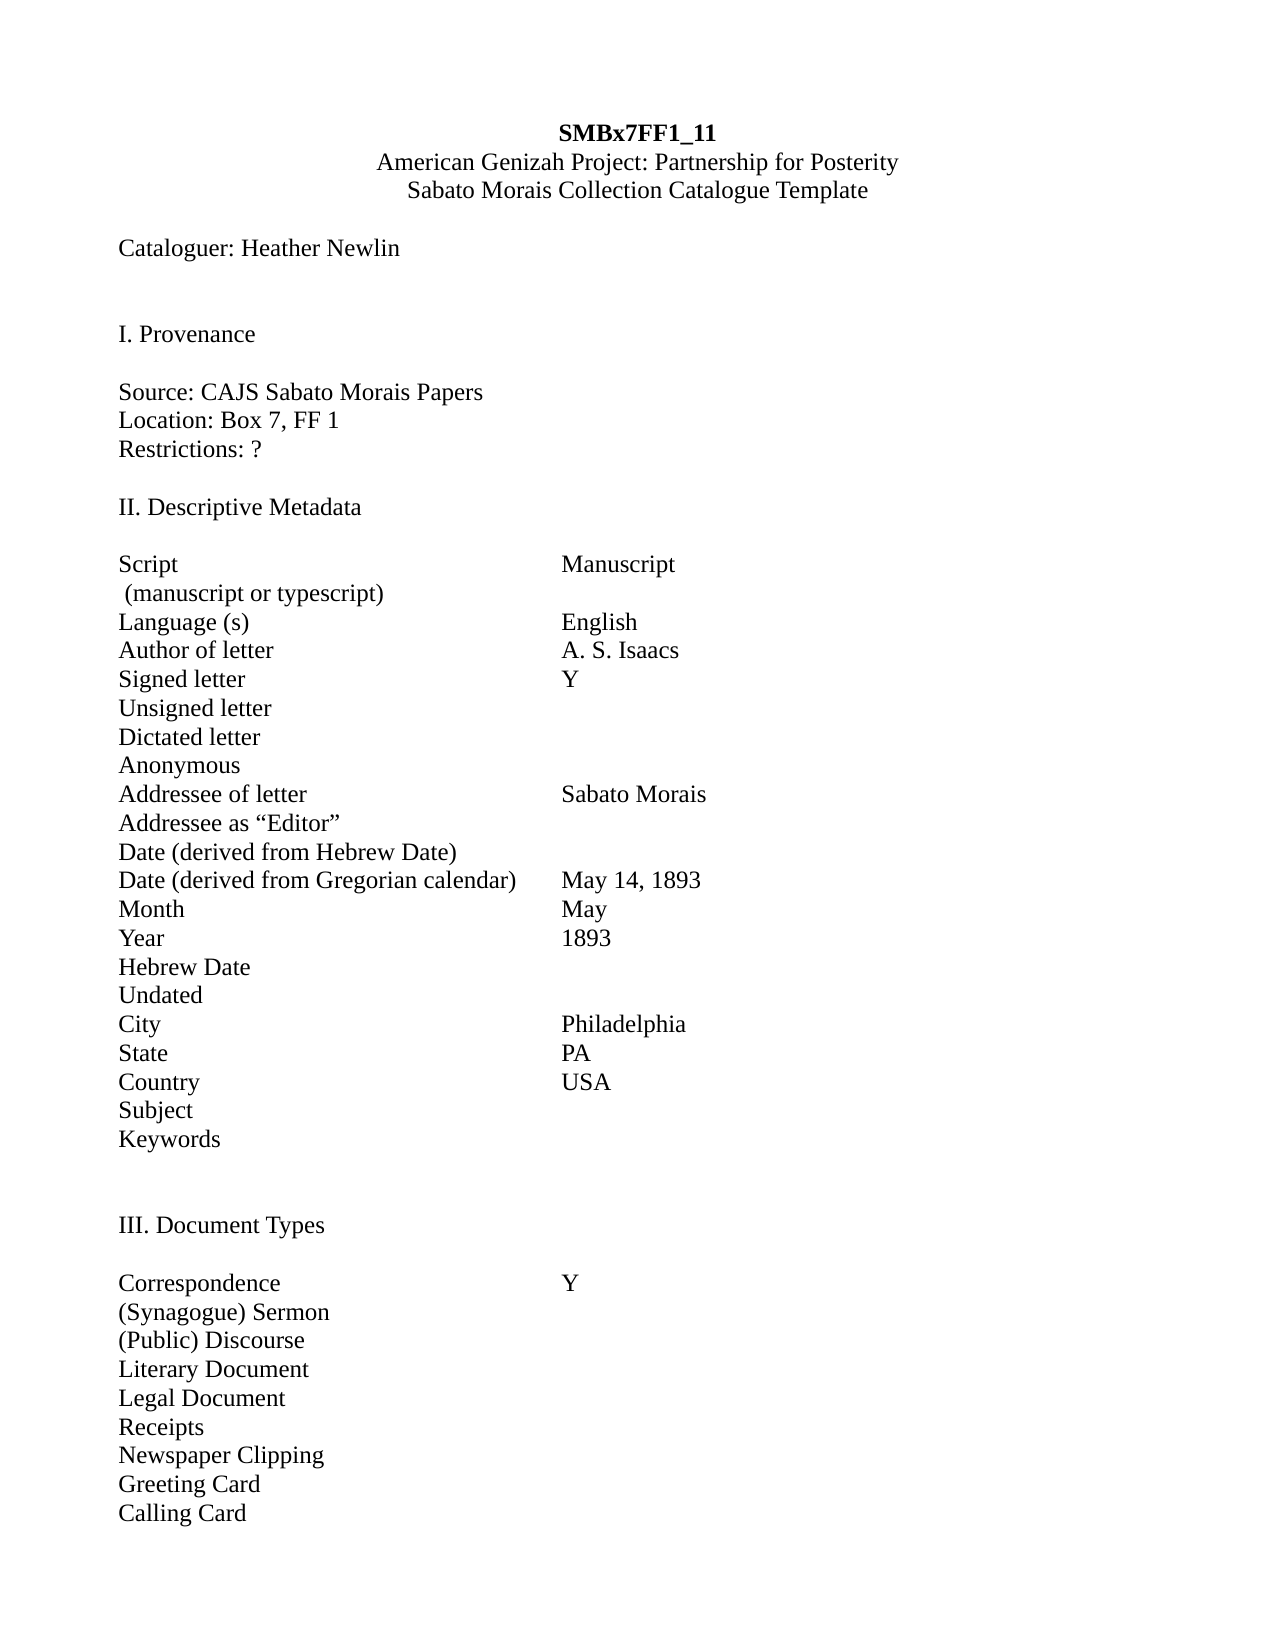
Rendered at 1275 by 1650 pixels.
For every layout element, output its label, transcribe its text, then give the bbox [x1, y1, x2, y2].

text Literary Document [118, 1354, 1157, 1383]
text II. Descriptive Metadata [118, 492, 1157, 521]
text Addressee of letter Sabato Morais [118, 779, 1157, 808]
text (manuscript or typescript) [118, 578, 1157, 607]
text Date (derived from Hebrew Date) [118, 837, 1157, 866]
text Script Manuscript [118, 549, 1157, 578]
text Keywords [118, 1124, 1157, 1153]
text Correspondence Y [118, 1268, 1157, 1297]
text SMBx7FF1_11 [118, 118, 1157, 147]
text Cataloguer: Heather Newlin [118, 233, 1157, 262]
text Newspaper Clipping [118, 1441, 1157, 1469]
text Subject [118, 1096, 1157, 1124]
text Sabato Morais Collection Catalogue Template [118, 176, 1157, 204]
text Restrictions: ? [118, 434, 1157, 463]
text Language (s) English [118, 607, 1157, 636]
text Unsigned letter [118, 693, 1157, 722]
text III. Document Types [118, 1211, 1157, 1239]
text Legal Document [118, 1383, 1157, 1412]
text (Public) Discourse [118, 1326, 1157, 1354]
text Year 1893 [118, 923, 1157, 952]
text Month May [118, 894, 1157, 923]
text Hebrew Date [118, 952, 1157, 981]
text Calling Card [118, 1498, 1157, 1527]
text State PA [118, 1038, 1157, 1067]
text Date (derived from Gregorian calendar) May 14, 1893 [118, 866, 1157, 894]
text Undated [118, 981, 1157, 1009]
text Addressee as “Editor” [118, 808, 1157, 837]
text American Genizah Project: Partnership for Posterity [118, 147, 1157, 176]
text City Philadelphia [118, 1009, 1157, 1038]
text Anonymous [118, 751, 1157, 779]
text Source: CAJS Sabato Morais Papers [118, 377, 1157, 406]
text Author of letter A. S. Isaacs [118, 636, 1157, 664]
text Greeting Card [118, 1469, 1157, 1498]
text Dictated letter [118, 722, 1157, 751]
text Signed letter Y [118, 664, 1157, 693]
text Location: Box 7, FF 1 [118, 406, 1157, 434]
text (Synagogue) Sermon [118, 1297, 1157, 1326]
text Country USA [118, 1067, 1157, 1096]
text I. Provenance [118, 319, 1157, 348]
text Receipts [118, 1412, 1157, 1441]
